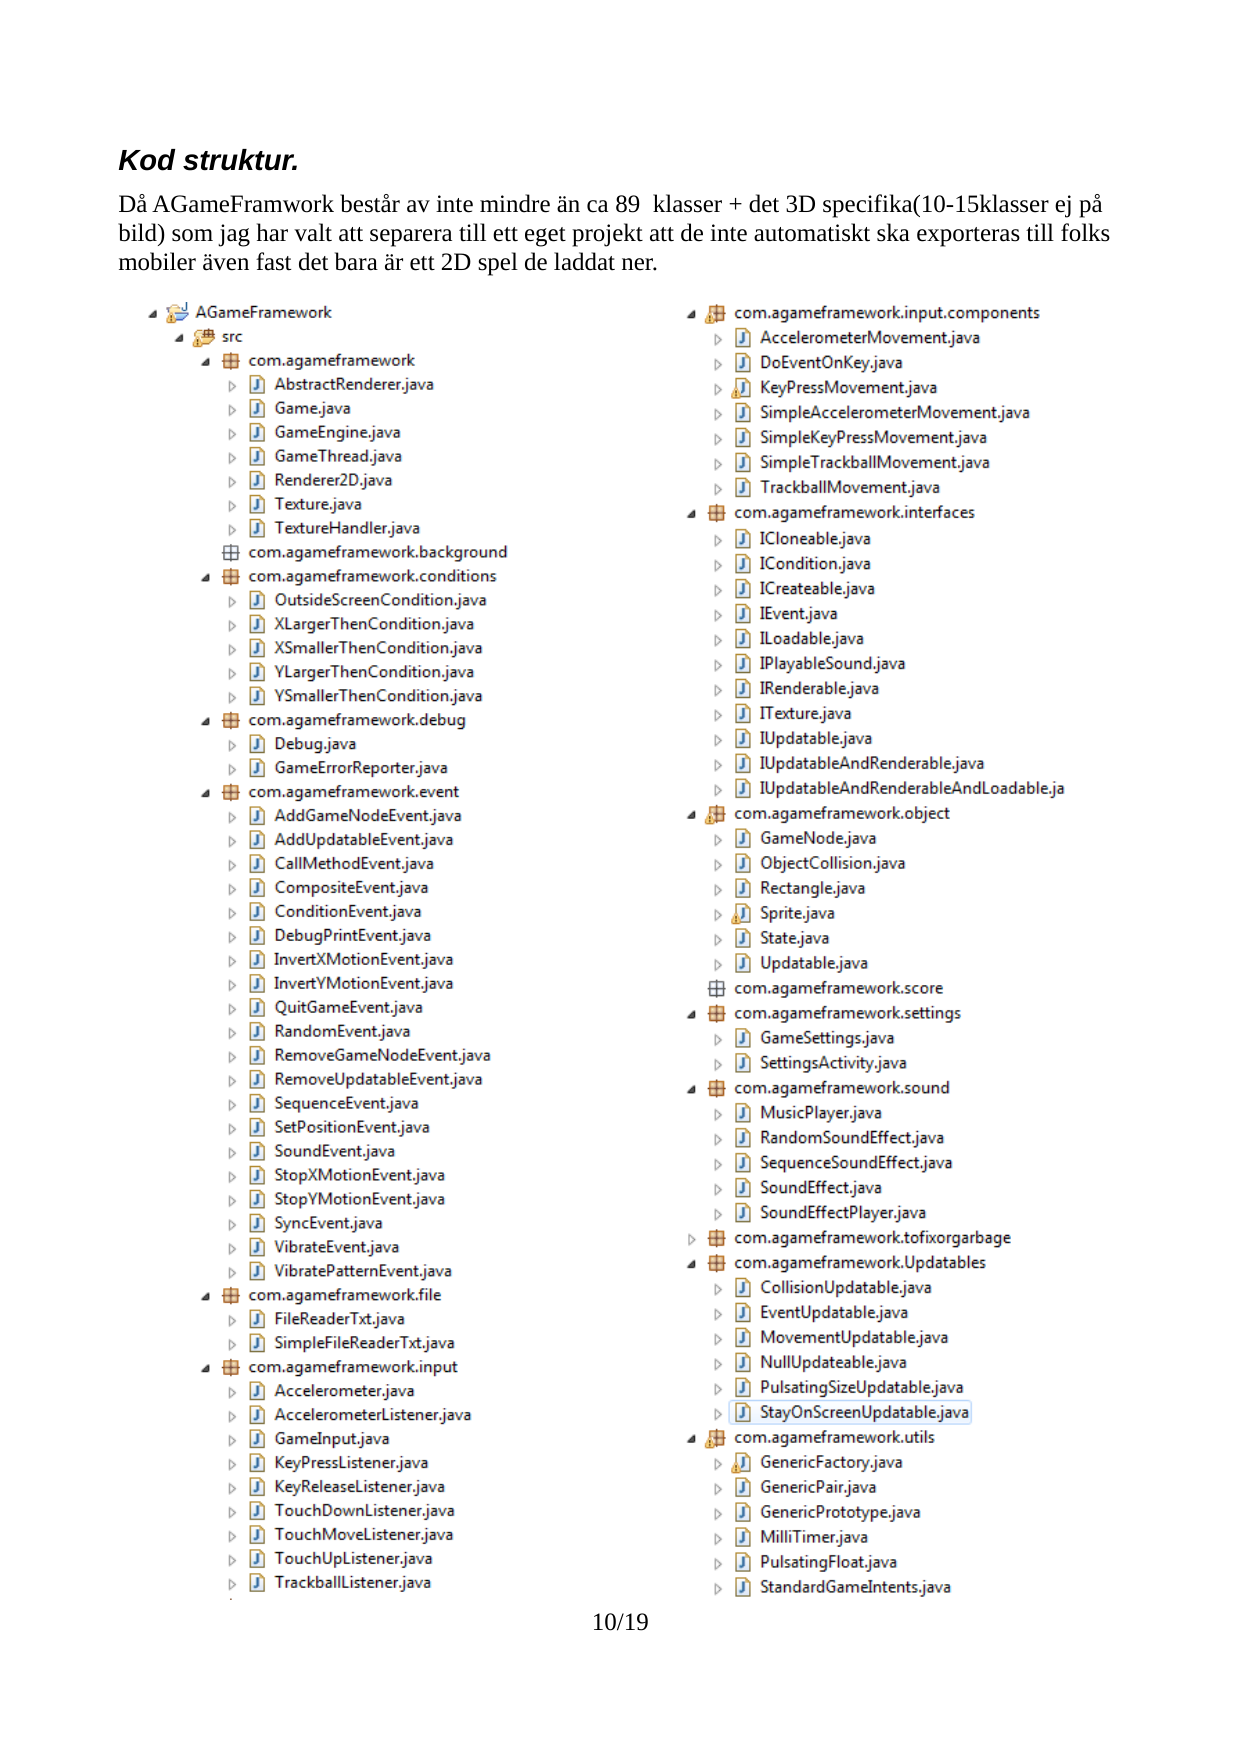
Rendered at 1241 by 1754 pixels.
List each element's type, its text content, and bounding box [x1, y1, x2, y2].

text Då AGameFramwork består av inte mindre än ca 89 klasser + det 3D specifika(10-15klasser ej på bild) som jag har valt att separera till ett eget projekt att de inte automatiskt ska exporteras till folks mobiler även fast det bara är ett 2D spel de laddat ner. [118, 189, 1122, 275]
picture [629, 299, 1069, 1608]
subtitle Kod struktur. [118, 143, 1122, 177]
picture [143, 302, 584, 1600]
